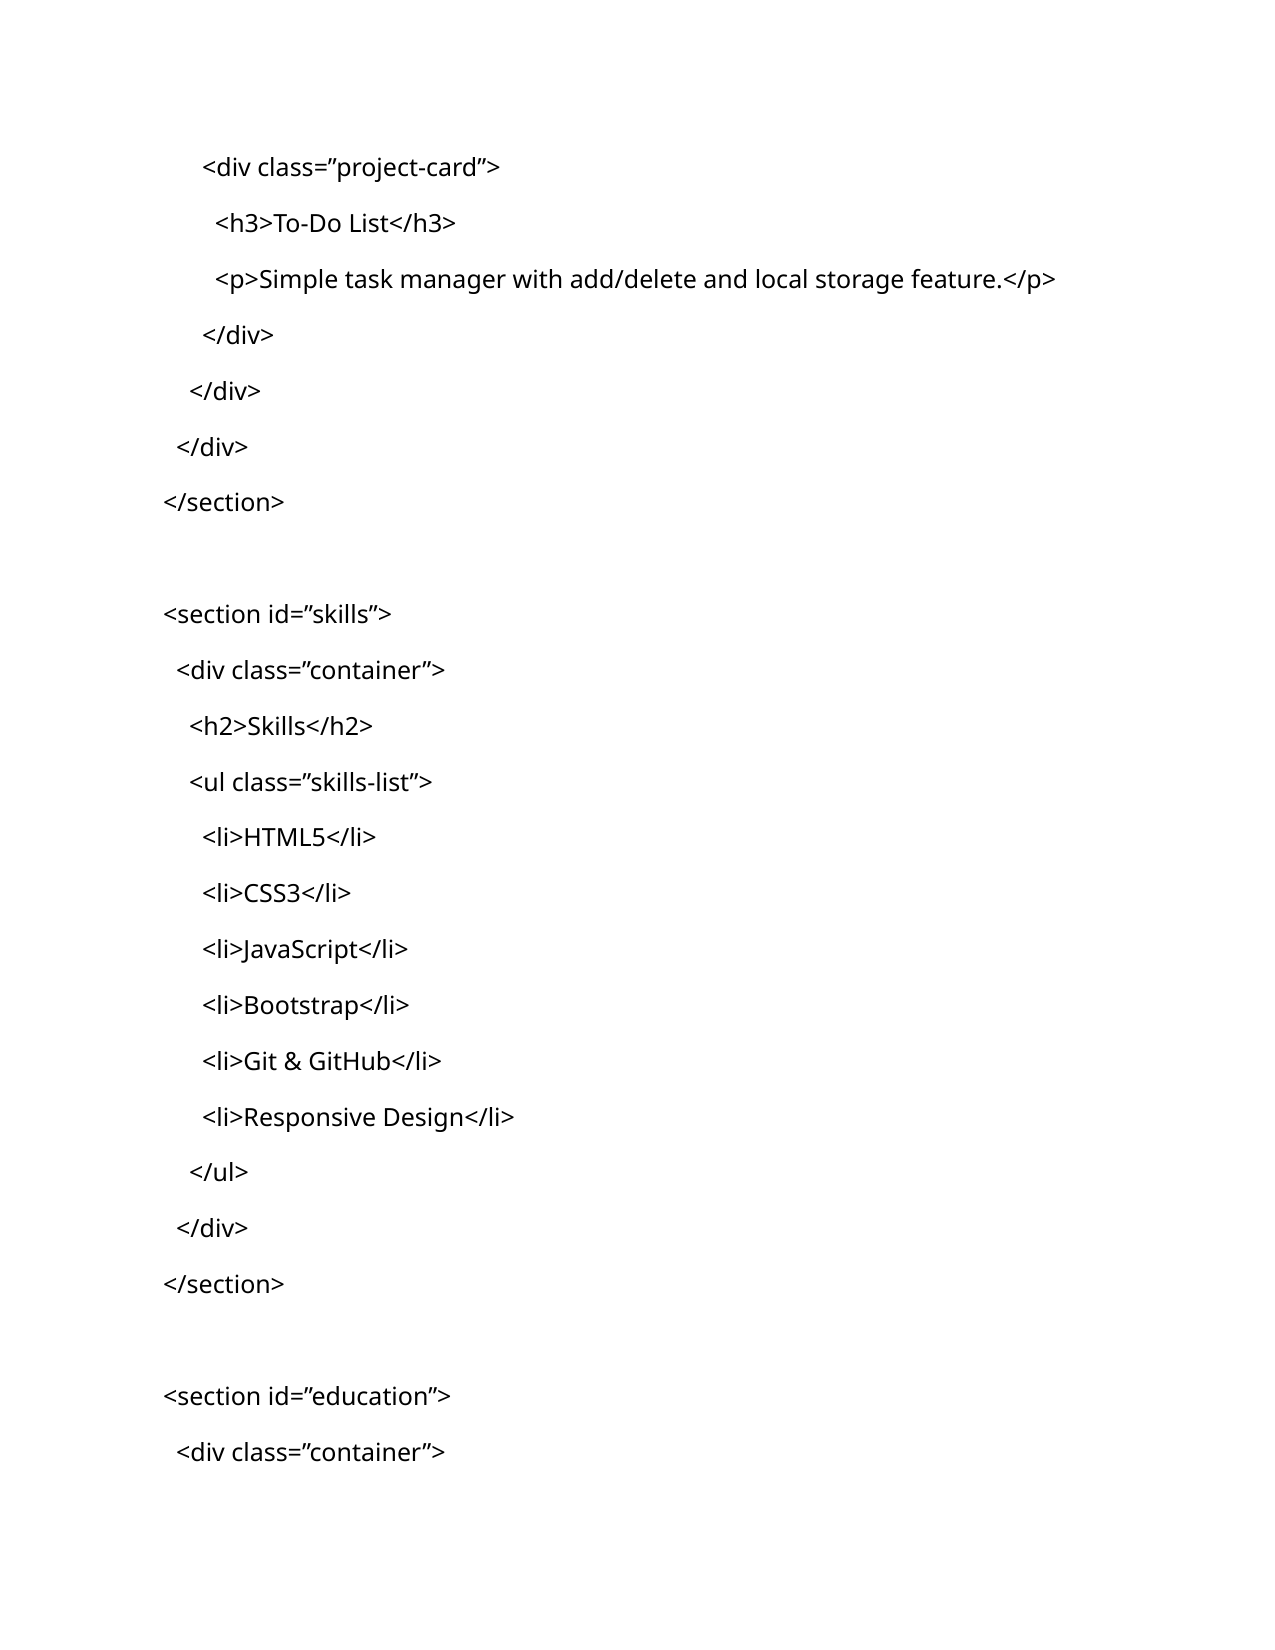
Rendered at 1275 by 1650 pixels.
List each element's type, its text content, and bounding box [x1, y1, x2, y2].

text <li>CSS3</li> [150, 876, 1125, 910]
text </ul> [150, 1155, 1125, 1189]
text <ul class=”skills-list”> [150, 764, 1125, 798]
text <p>Simple task manager with add/delete and local storage feature.</p> [150, 262, 1125, 296]
text <li>HTML5</li> [150, 820, 1125, 854]
text </div> [150, 1211, 1125, 1245]
text </div> [150, 373, 1125, 407]
text <div class=”project-card”> [150, 150, 1125, 184]
text <li>Responsive Design</li> [150, 1099, 1125, 1133]
text <li>JavaScript</li> [150, 932, 1125, 966]
text </section> [150, 1267, 1125, 1301]
text <li>Bootstrap</li> [150, 987, 1125, 1022]
text </section> [150, 485, 1125, 519]
text <h3>To-Do List</h3> [150, 206, 1125, 240]
text <div class=”container”> [150, 1434, 1125, 1468]
text </div> [150, 429, 1125, 463]
text <li>Git & GitHub</li> [150, 1043, 1125, 1077]
text <section id=”skills”> [150, 597, 1125, 631]
text <section id=”education”> [150, 1378, 1125, 1412]
text <div class=”container”> [150, 652, 1125, 687]
text <h2>Skills</h2> [150, 708, 1125, 742]
text </div> [150, 317, 1125, 352]
